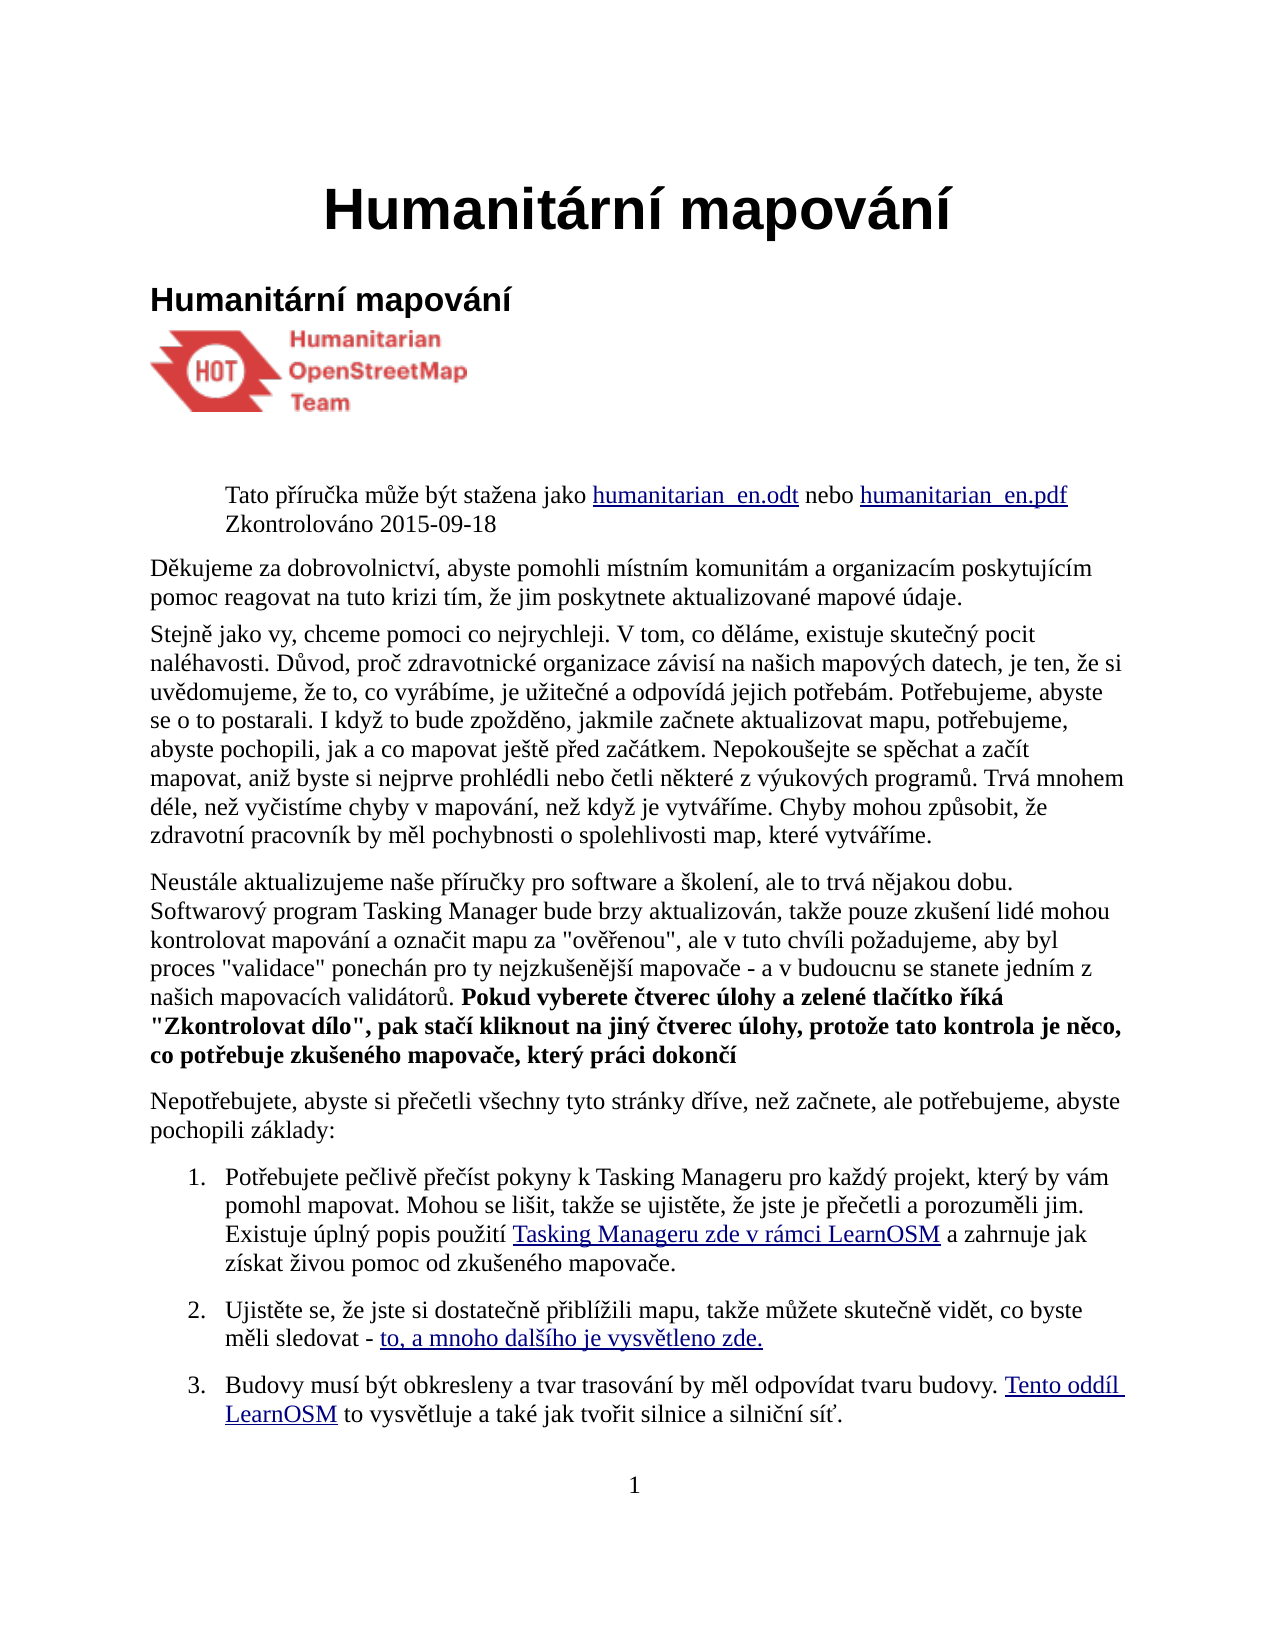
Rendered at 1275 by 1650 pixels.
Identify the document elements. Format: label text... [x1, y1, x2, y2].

list Ujistěte se, že jste si dostatečně přiblížili mapu, takže můžete skutečně vidět, co byste měli sledovat - to, a mnoho dalšího je vysvětleno zde. [187, 1295, 1125, 1352]
picture [150, 330, 467, 412]
text Stejně jako vy, chceme pomoci co nejrychleji. V tom, co děláme, existuje skutečný pocit naléhavosti. Důvod, proč zdravotnické organizace závisí na našich mapových datech, je ten, že si uvědomujeme, že to, co vyrábíme, je užitečné a odpovídá jejich potřebám. Potřebujeme, abyste se o to postarali. I když to bude zpožděno, jakmile začnete aktualizovat mapu, potřebujeme, abyste pochopili, jak a co mapovat ještě před začátkem. Nepokoušejte se spěchat a začít mapovat, aniž byste si nejprve prohlédli nebo četli některé z výukových programů. Trvá mnohem déle, než vyčistíme chyby v mapování, než když je vytváříme. Chyby mohou způsobit, že zdravotní pracovník by měl pochybnosti o spolehlivosti map, které vytváříme. [150, 619, 1125, 849]
text Neustále aktualizujeme naše příručky pro software a školení, ale to trvá nějakou dobu. Softwarový program Tasking Manager bude brzy aktualizován, takže pouze zkušení lidé mohou kontrolovat mapování a označit mapu za "ověřenou", ale v tuto chvíli požadujeme, aby byl proces "validace" ponechán pro ty nejzkušenější mapovače - a v budoucnu se stanete jedním z našich mapovacích validátorů. Pokud vyberete čtverec úlohy a zelené tlačítko říká "Zkontrolovat dílo", pak stačí kliknout na jiný čtverec úlohy, protože tato kontrola je něco, co potřebuje zkušeného mapovače, který práci dokončí [150, 867, 1125, 1068]
subtitle Humanitární mapování [150, 279, 1125, 318]
list Potřebujete pečlivě přečíst pokyny k Tasking Manageru pro každý projekt, který by vám pomohl mapovat. Mohou se lišit, takže se ujistěte, že jste je přečetli a porozuměli jim. Existuje úplný popis použití Tasking Manageru zde v rámci LearnOSM a zahrnuje jak získat živou pomoc od zkušeného mapovače. [187, 1162, 1125, 1277]
text Nepotřebujete, abyste si přečetli všechny tyto stránky dříve, než začnete, ale potřebujeme, abyste pochopili základy: [150, 1086, 1125, 1144]
text Děkujeme za dobrovolnictví, abyste pomohli místním komunitám a organizacím poskytujícím pomoc reagovat na tuto krizi tím, že jim poskytnete aktualizované mapové údaje. [150, 553, 1125, 610]
title Humanitární mapování [150, 175, 1125, 242]
text Tato příručka může být stažena jako humanitarian_en.odt nebo humanitarian_en.pdf Zkontrolováno 2015-09-18 [225, 480, 1125, 538]
list Budovy musí být obkresleny a tvar trasování by měl odpovídat tvaru budovy. Tento oddíl LearnOSM to vysvětluje a také jak tvořit silnice a silniční síť. [187, 1370, 1125, 1428]
